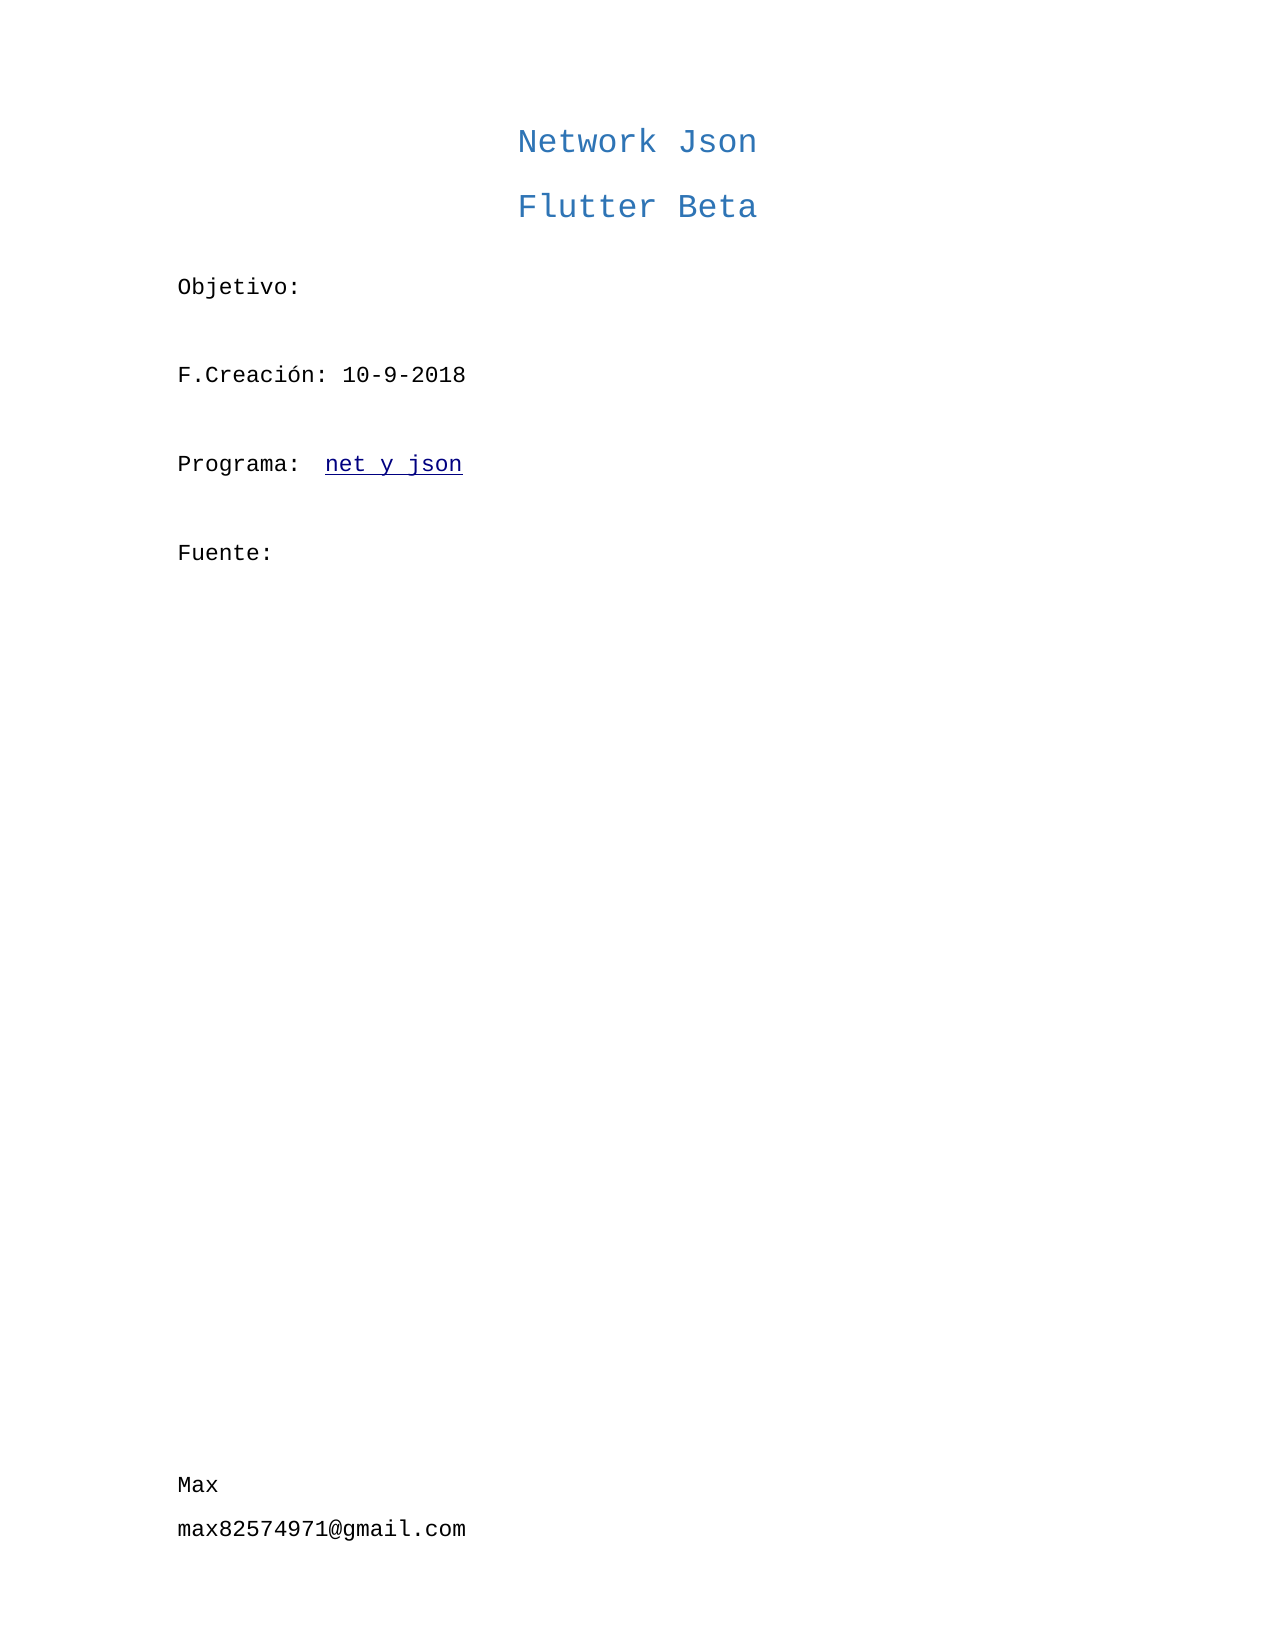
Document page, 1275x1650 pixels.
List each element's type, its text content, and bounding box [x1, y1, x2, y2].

subtitle Network Json [177, 125, 1098, 163]
subtitle Flutter Beta [177, 190, 1098, 228]
text Fuente: [177, 541, 1098, 567]
text Objetivo: [177, 275, 1098, 301]
text F.Creación: 10-9-2018 [177, 364, 1098, 390]
text max82574971@gmail.com [177, 1517, 1098, 1543]
text Max [177, 1473, 1098, 1499]
text Programa: net y json [177, 452, 1098, 478]
